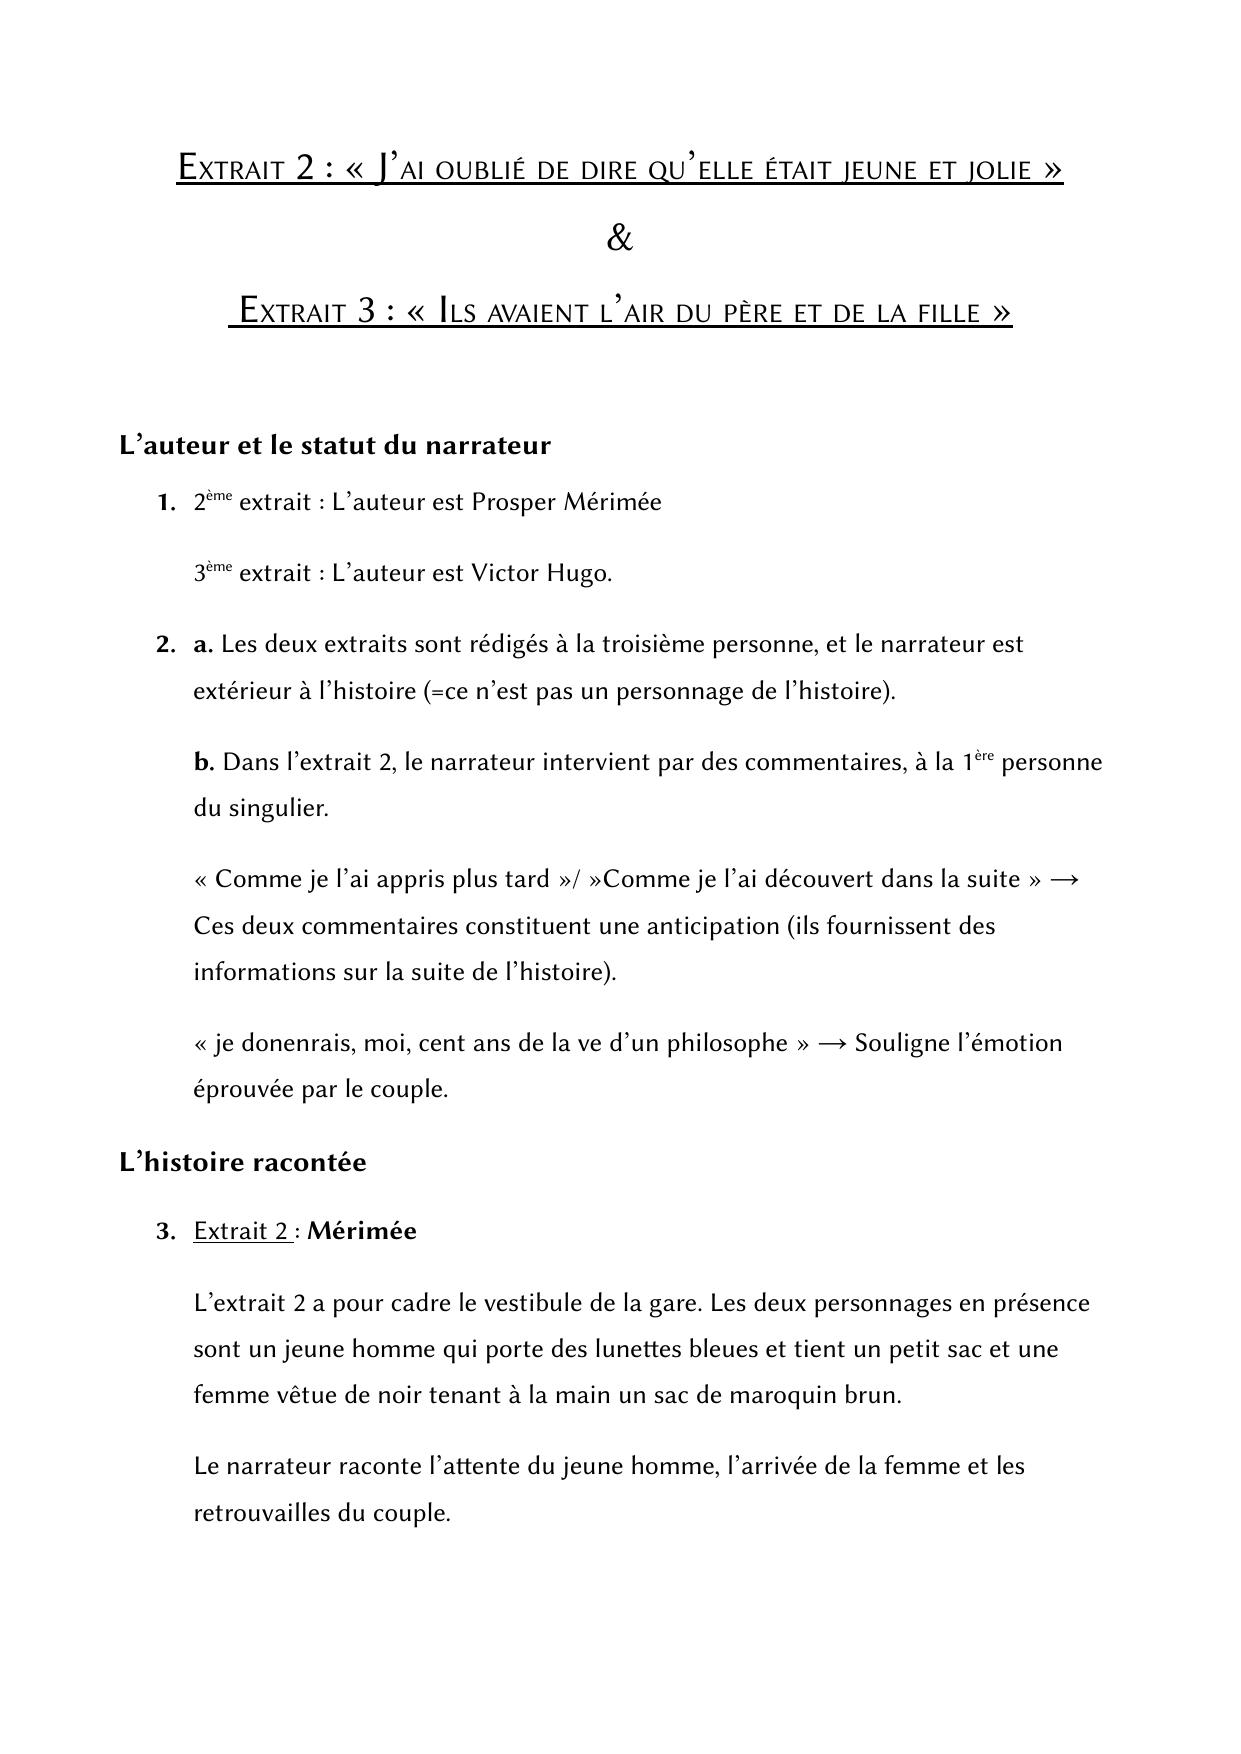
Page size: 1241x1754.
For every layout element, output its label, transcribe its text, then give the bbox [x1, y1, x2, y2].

list Le narrateur raconte l’attente du jeune homme, l’arrivée de la femme et les retrouvailles du couple. [156, 1451, 1122, 1528]
subtitle L’histoire racontée [118, 1145, 1122, 1178]
list L’extrait 2 a pour cadre le vestibule de la gare. Les deux personnages en présence sont un jeune homme qui porte des lunettes bleues et tient un petit sac et une femme vêtue de noir tenant à la main un sac de maroquin brun. [156, 1287, 1122, 1410]
list « je donenrais, moi, cent ans de la ve d’un philosophe » → Souligne l’émotion éprouvée par le couple. [156, 1027, 1122, 1104]
list 3ème extrait : L’auteur est Victor Hugo. [156, 557, 1122, 588]
list « Comme je l’ai appris plus tard »/ »Comme je l’ai découvert dans la suite » → Ces deux commentaires constituent une anticipation (ils fournissent des informations sur la suite de l’histoire). [156, 863, 1122, 987]
list a. Les deux extraits sont rédigés à la troisième personne, et le narrateur est extérieur à l’histoire (=ce n’est pas un personnage de l’histoire). [156, 628, 1122, 706]
subtitle Extrait 3 : « Ils avaient l’air du père et de la fille » [118, 286, 1122, 332]
list b. Dans l’extrait 2, le narrateur intervient par des commentaires, à la 1ère personne du singulier. [156, 746, 1122, 823]
subtitle Extrait 2 : « J’ai oublié de dire qu’elle était jeune et jolie » [118, 143, 1122, 189]
subtitle L’auteur et le statut du narrateur [118, 428, 1122, 461]
list 2ème extrait : L’auteur est Prosper Mérimée [156, 486, 1122, 517]
list Extrait 2 : Mérimée [156, 1216, 1122, 1246]
subtitle & [118, 214, 1122, 261]
